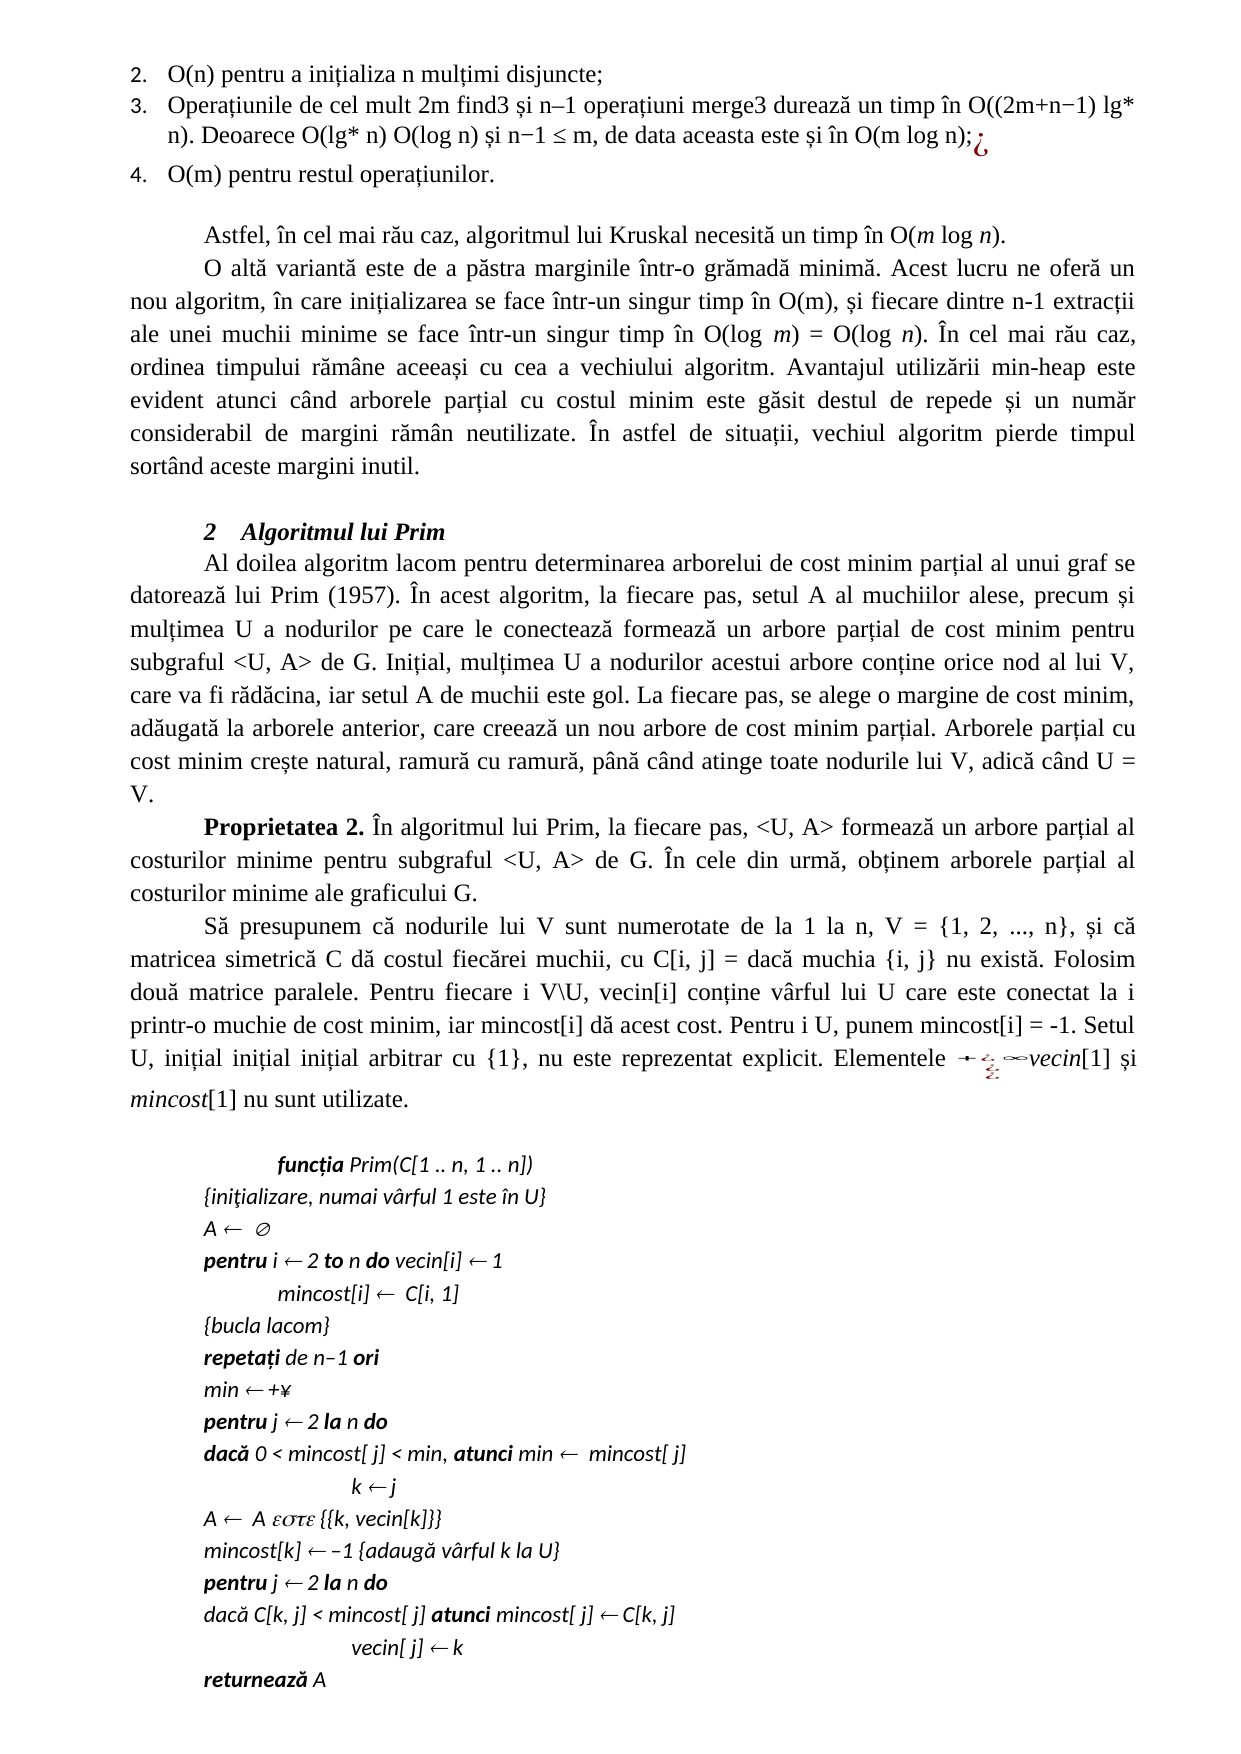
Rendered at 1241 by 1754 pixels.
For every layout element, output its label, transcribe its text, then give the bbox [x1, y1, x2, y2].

text dacă 0 < mincost[ j] < min, atunci min ¬ mincost[ j] [204, 1439, 1101, 1468]
text {iniţializare, numai vârful 1 este în U} [204, 1182, 1101, 1210]
text vecin[ j] ¬ k [277, 1633, 1101, 1661]
text Astfel, în cel mai rău caz, algoritmul lui Kruskal necesită un timp în O(m log n). [130, 220, 1137, 249]
text O altă variantă este de a păstra marginile într-o grămadă minimă. Acest lucru ne oferă un nou algoritm, în care inițializarea se face într-un singur timp în O(m), și fiecare dintre n-1 extracții ale unei muchii minime se face într-un singur timp în O(log m) = O(log n). În cel mai rău caz, ordinea timpului rămâne aceeași cu cea a vechiului algoritm. Avantajul utilizării min-heap este evident atunci când arborele parțial cu costul minim este găsit destul de repede și un număr considerabil de margini rămân neutilizate. În astfel de situații, vechiul algoritm pierde timpul sortând aceste margini inutil. [130, 253, 1137, 480]
text A ¬ Æ [204, 1214, 1101, 1242]
text A ¬ A este {{k, vecin[k]}} [204, 1504, 1101, 1532]
list Algoritmul lui Prim [204, 517, 1137, 546]
text Să presupunem că nodurile lui V sunt numerotate de la 1 la n, V = {1, 2, ..., n}, și că matricea simetrică C dă costul fiecărei muchii, cu C[i, j] = dacă muchia {i, j} nu există. Folosim două matrice paralele. Pentru fiecare i V\U, vecin[i] conține vârful lui U care este conectat la i printr-o muchie de cost minim, iar mincost[i] dă acest cost. Pentru i U, punem mincost[i] = -1. Setul U, inițial inițial inițial arbitrar cu {1}, nu este reprezentat explicit. Elementele vecin[1] și mincost[1] nu sunt utilizate. [130, 911, 1137, 1113]
list O(n) pentru a inițializa n mulțimi disjuncte; [130, 59, 1137, 88]
text Al doilea algoritm lacom pentru determinarea arborelui de cost minim parțial al unui graf se datorează lui Prim (1957). În acest algoritm, la fiecare pas, setul A al muchiilor alese, precum și mulțimea U a nodurilor pe care le conectează formează un arbore parțial de cost minim pentru subgraful <U, A> de G. Inițial, mulțimea U a nodurilor acestui arbore conține orice nod al lui V, care va fi rădăcina, iar setul A de muchii este gol. La fiecare pas, se alege o margine de cost minim, adăugată la arborele anterior, care creează un nou arbore de cost minim parțial. Arborele parțial cu cost minim crește natural, ramură cu ramură, până când atinge toate nodurile lui V, adică când U = V. [130, 548, 1137, 807]
text pentru j ¬ 2 la n do [204, 1568, 1101, 1596]
text mincost[i] ¬ C[i, 1] [204, 1279, 1101, 1307]
text k ¬ j [277, 1472, 1101, 1500]
text min ¬ +¥ [204, 1375, 1101, 1403]
text pentru j ¬ 2 la n do [204, 1407, 1101, 1435]
list O(m) pentru restul operațiunilor. [130, 159, 1137, 188]
text returnează A [204, 1665, 1101, 1693]
text {bucla lacom} [204, 1311, 1101, 1339]
text funcția Prim(C[1 .. n, 1 .. n]) [204, 1150, 1101, 1178]
text dacă C[k, j] < mincost[ j] atunci mincost[ j] ¬ C[k, j] [204, 1601, 1101, 1628]
text pentru i ¬ 2 to n do vecin[i] ¬ 1 [204, 1246, 1101, 1274]
text Proprietatea 2. În algoritmul lui Prim, la fiecare pas, <U, A> formează un arbore parțial al costurilor minime pentru subgraful <U, A> de G. În cele din urmă, obținem arborele parțial al costurilor minime ale graficului G. [130, 812, 1137, 907]
text repetați de n–1 ori [204, 1343, 1101, 1371]
list Operațiunile de cel mult 2m find3 și n–1 operațiuni merge3 durează un timp în O((2m+n−1) lg* n). Deoarece O(lg* n) O(log n) și n−1 ≤ m, de data aceasta este și în O(m log n); [130, 90, 1137, 157]
text mincost[k] ¬ –1 {adaugă vârful k la U} [204, 1536, 1101, 1564]
